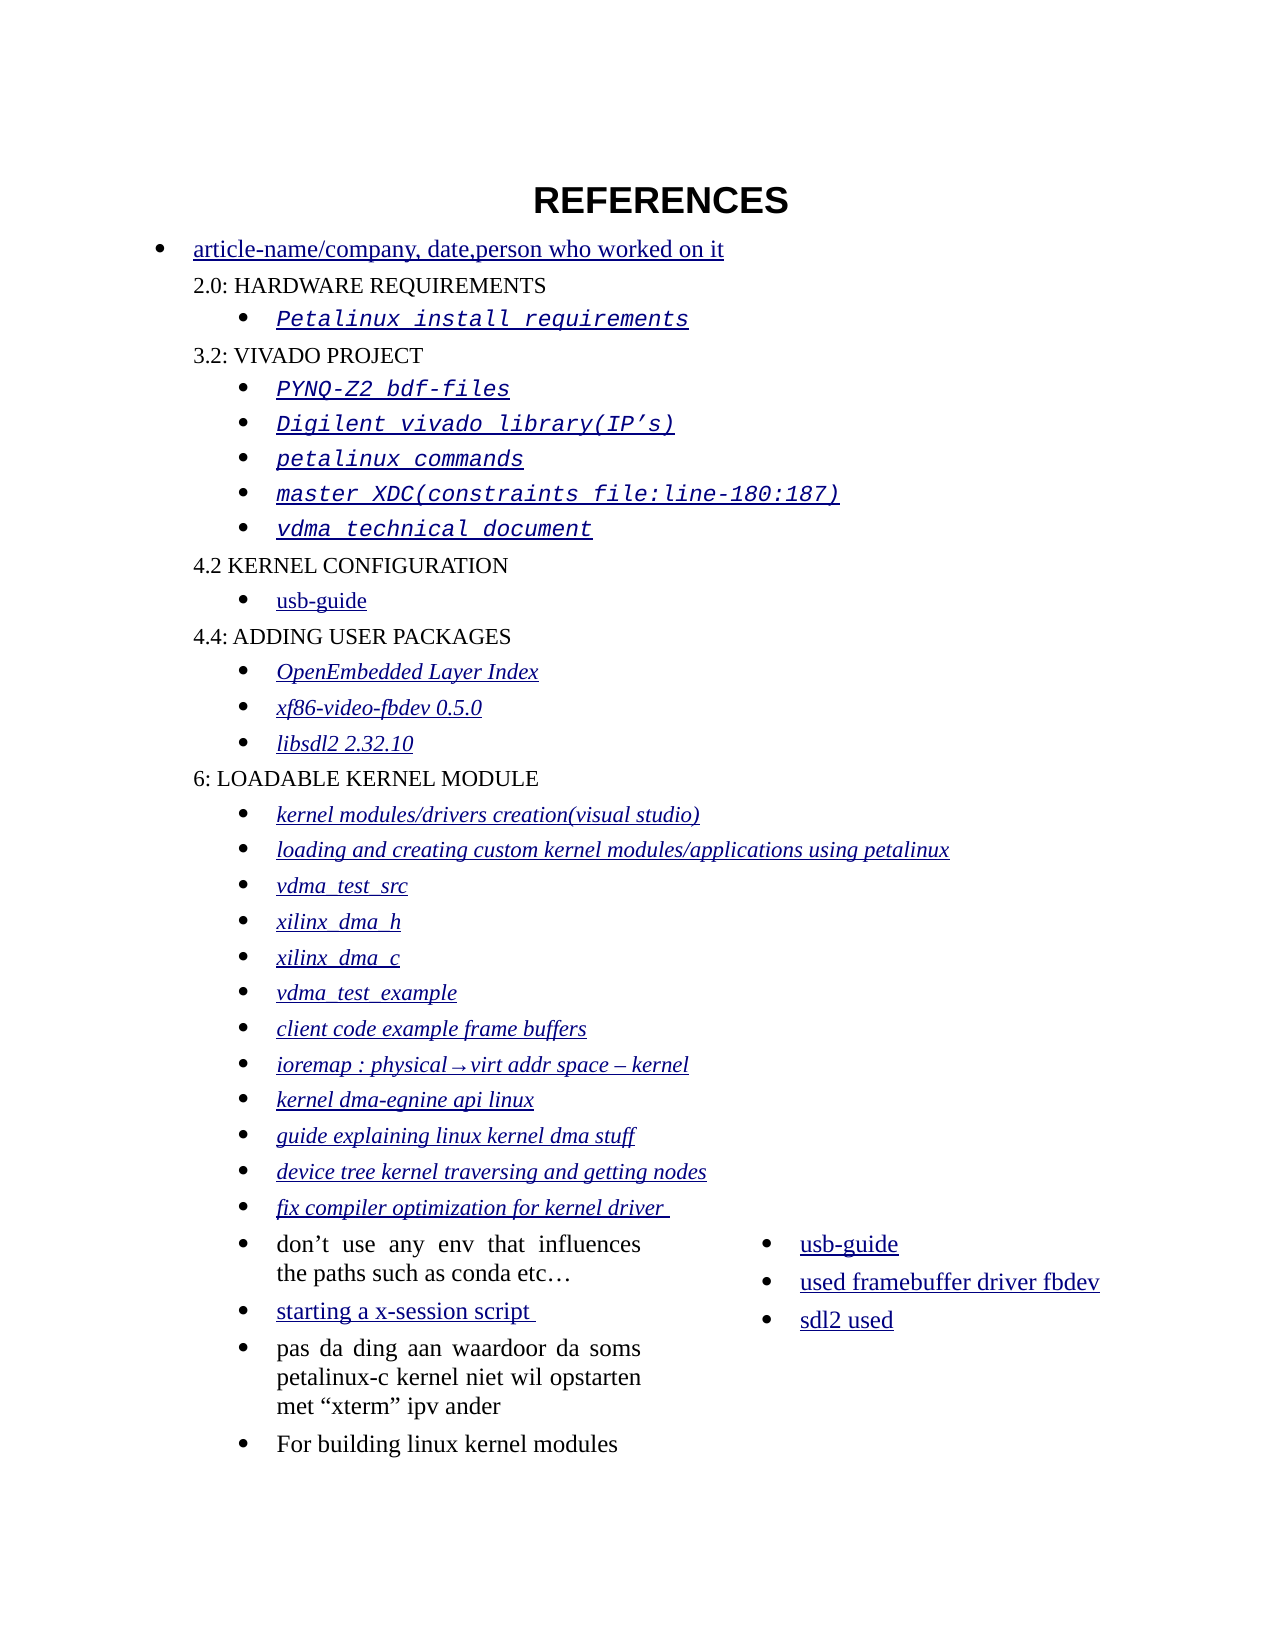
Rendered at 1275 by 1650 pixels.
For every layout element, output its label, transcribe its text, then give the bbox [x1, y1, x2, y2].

list client code example frame buffers [239, 1015, 1148, 1042]
list petalinux commands [239, 447, 1148, 473]
list OpenEmbedded Layer Index [239, 658, 1148, 685]
list xilinx_dma_c [239, 943, 1148, 970]
list ioremap : physical→virt addr space – kernel [239, 1051, 1148, 1077]
list don’t use any env that influences the paths such as conda etc… [239, 1229, 641, 1287]
list usb-guide [239, 587, 1148, 614]
list vdma_test_example [239, 979, 1148, 1006]
list Petalinux install requirements [239, 307, 1148, 333]
text 4.2 KERNEL CONFIGURATION [193, 552, 1148, 578]
list fix compiler optimization for kernel driver [239, 1194, 1148, 1220]
text 2.0: HARDWARE REQUIREMENTS [193, 272, 1148, 298]
list sdl2 used [762, 1305, 1148, 1333]
text 6: LOADABLE KERNEL MODULE [193, 765, 1148, 792]
text 3.2: VIVADO PROJECT [193, 342, 1148, 368]
text 4.4: ADDING USER PACKAGES [193, 623, 1148, 649]
list device tree kernel traversing and getting nodes [239, 1158, 1148, 1185]
list vdma_test_src [239, 872, 1148, 899]
list kernel dma-egnine api linux [239, 1086, 1148, 1113]
list Digilent vivado library(IP’s) [239, 412, 1148, 438]
list starting a x-session script [239, 1296, 641, 1324]
list used framebuffer driver fbdev [762, 1267, 1148, 1296]
list PYNQ-Z2 bdf-files [239, 377, 1148, 403]
list kernel modules/drivers creation(visual studio) [239, 801, 1148, 827]
list article-name/company, date,person who worked on it [156, 234, 1148, 263]
list libsdl2 2.32.10 [239, 729, 1148, 756]
list xf86-video-fbdev 0.5.0 [239, 694, 1148, 721]
list vdma technical document [239, 517, 1148, 543]
list usb-guide [762, 1229, 1148, 1258]
list master XDC(constraints file:line-180:187) [239, 482, 1148, 508]
list loading and creating custom kernel modules/applications using petalinux [239, 836, 1148, 863]
list pas da ding aan waardoor da soms petalinux-c kernel niet wil opstarten met “xterm” ipv ander [239, 1333, 641, 1420]
list xilinx_dma_h [239, 908, 1148, 934]
subtitle REFERENCES [174, 178, 1148, 222]
list guide explaining linux kernel dma stuff [239, 1122, 1148, 1149]
list For building linux kernel modules [239, 1429, 1148, 1457]
